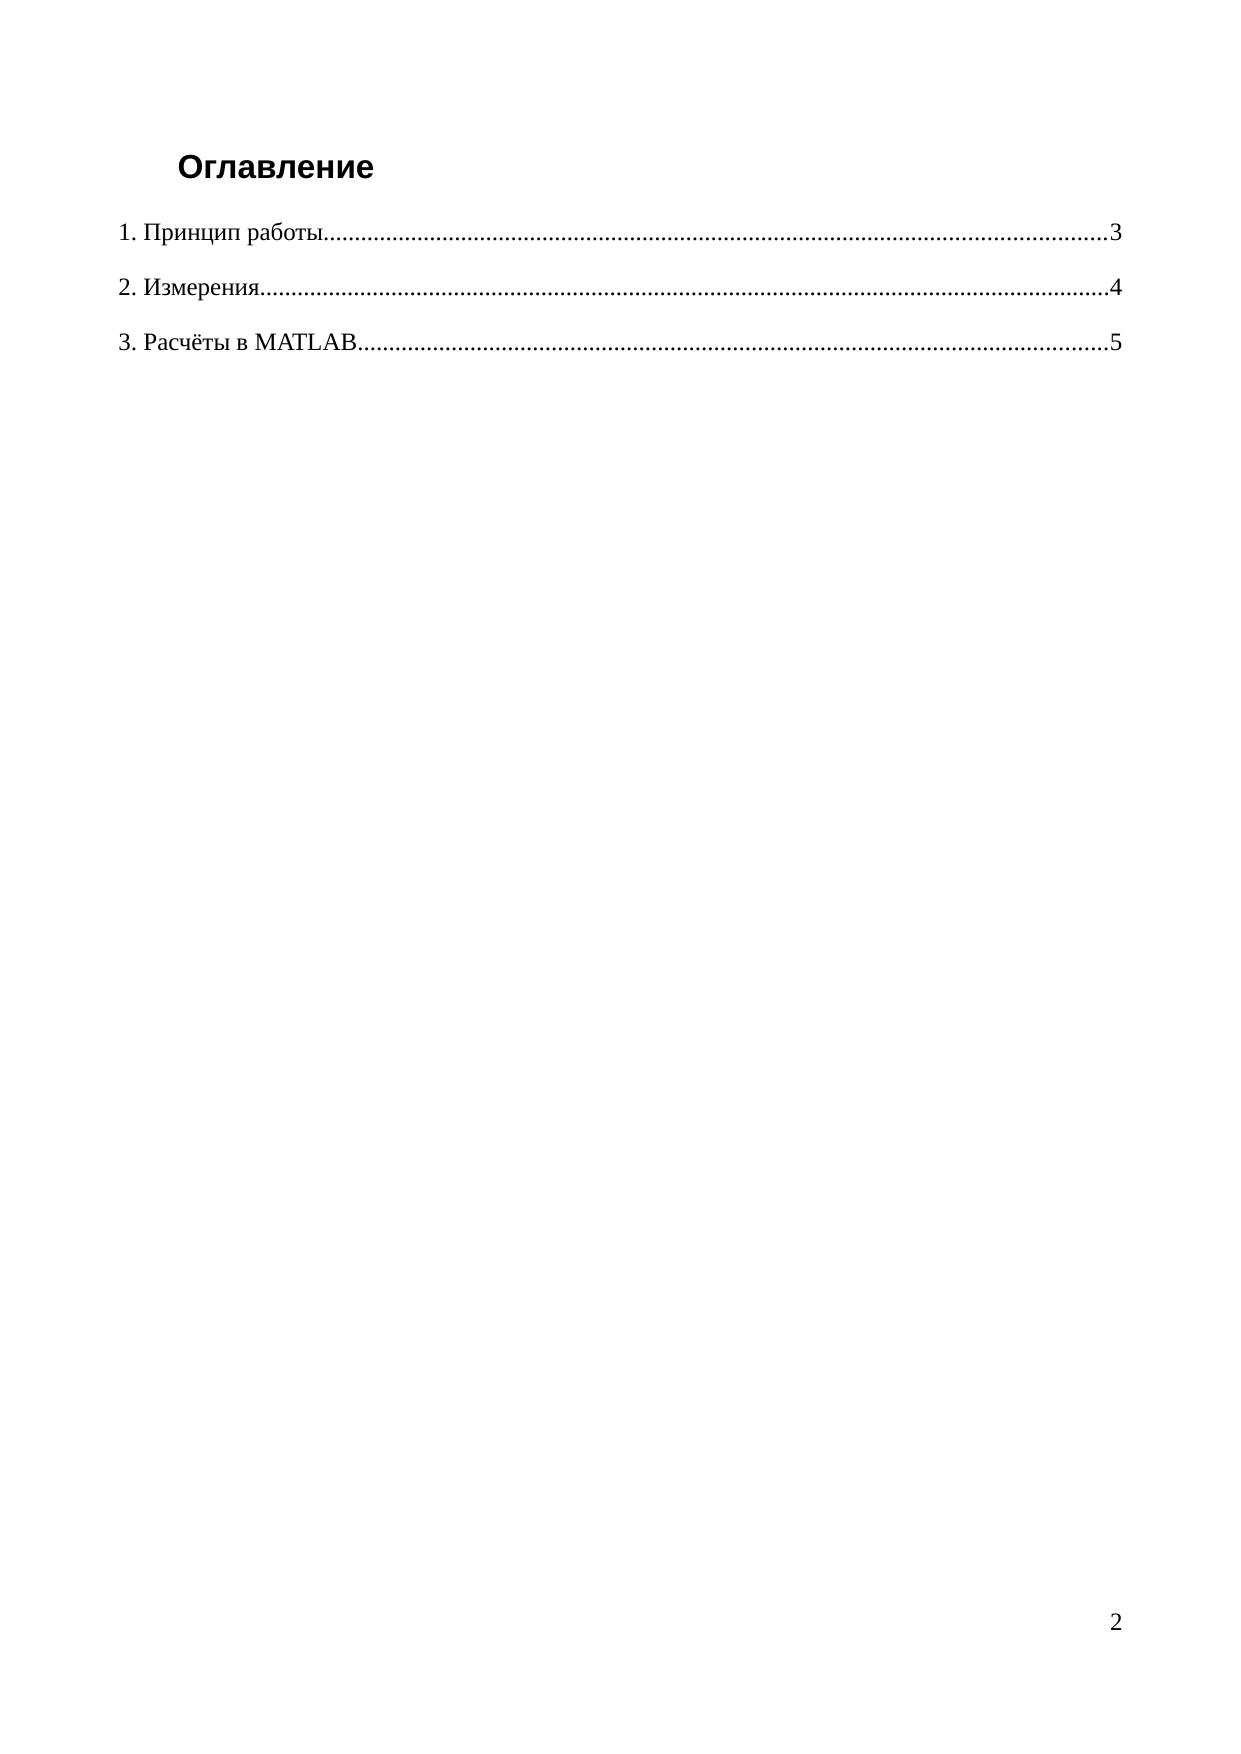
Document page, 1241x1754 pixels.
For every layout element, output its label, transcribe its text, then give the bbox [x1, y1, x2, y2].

text 1. Принцип работы 3 [118, 217, 1122, 246]
text 2. Измерения 4 [118, 272, 1122, 301]
subtitle Оглавление [118, 148, 1122, 186]
text 3. Расчёты в MATLAB 5 [118, 327, 1122, 356]
